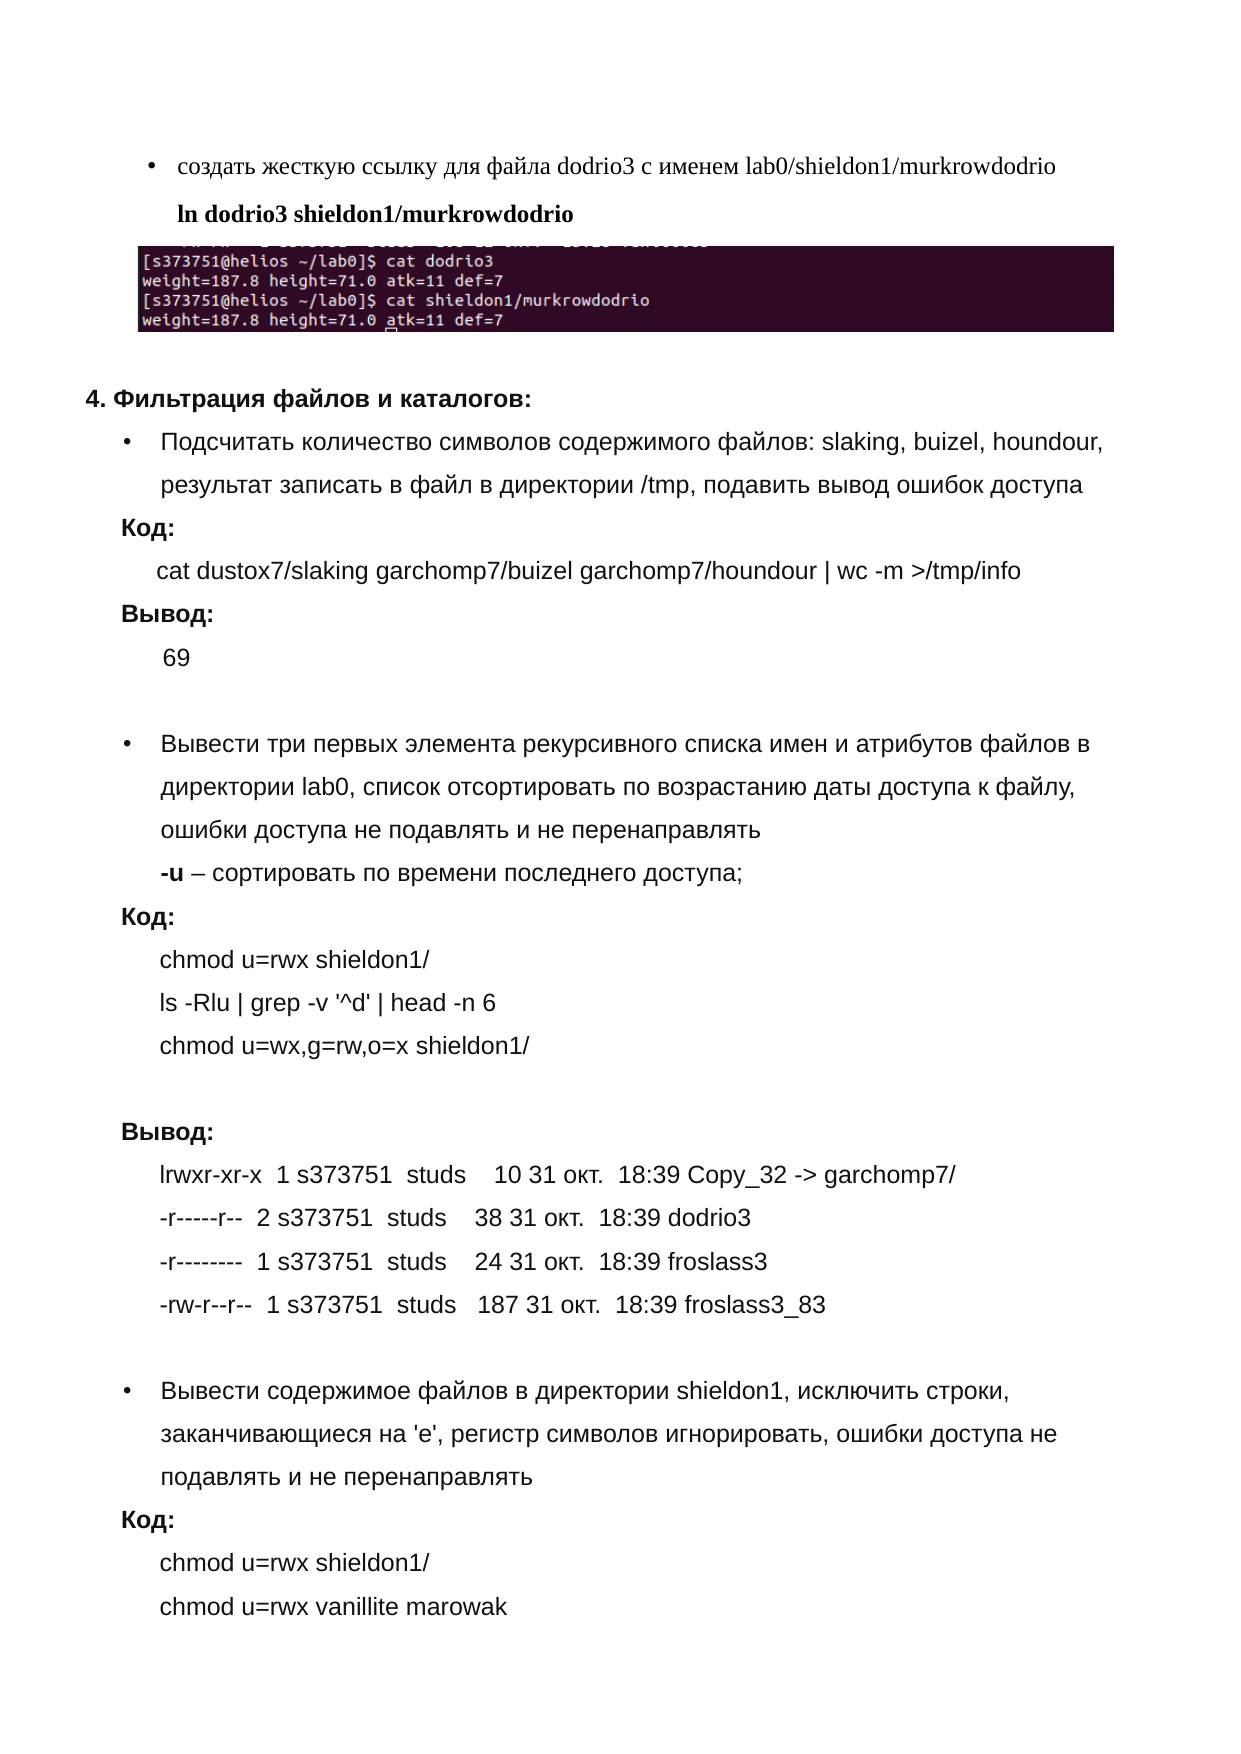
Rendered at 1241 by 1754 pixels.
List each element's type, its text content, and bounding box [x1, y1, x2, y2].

list -u – сортировать по времени последнего доступа; [123, 858, 1123, 887]
text cat dustox7/slaking garchomp7/buizel garchomp7/houndour | wc -m >/tmp/info [121, 556, 1129, 585]
text Код: [85, 513, 1129, 542]
list cоздать жесткую ссылку для файла dodrio3 с именем lab0/shieldon1/murkrowdodrio [147, 151, 1123, 180]
text -r-------- 1 s373751 studs 24 31 окт. 18:39 froslass3 [85, 1246, 1129, 1275]
text chmod u=rwx shieldon1/ [85, 1548, 1129, 1577]
text Код: [85, 1505, 1129, 1534]
text ls -Rlu | grep -v '^d' | head -n 6 [85, 988, 1129, 1016]
list Подсчитать количество символов содержимого файлов: slaking, buizel, houndour, результат записать в файл в директории /tmp, подавить вывод ошибок доступа [123, 427, 1123, 499]
text chmod u=rwx shieldon1/ [85, 944, 1129, 973]
text Код: [85, 901, 1129, 930]
text Вывод: [85, 599, 1129, 628]
text Вывод: [85, 1117, 1129, 1146]
text chmod u=wx,g=rw,o=x shieldon1/ [85, 1031, 1129, 1059]
text 69 [85, 643, 1129, 671]
text lrwxr-xr-x 1 s373751 studs 10 31 окт. 18:39 Copy_32 -> garchomp7/ [85, 1160, 1129, 1189]
text chmod u=rwx vanillite marowak [85, 1592, 1129, 1620]
text -rw-r--r-- 1 s373751 studs 187 31 окт. 18:39 froslass3_83 [85, 1289, 1129, 1318]
text 4. Фильтрация файлов и каталогов: [85, 384, 1129, 412]
list Вывести содержимое файлов в директории shieldon1, исключить строки, заканчивающиеся на 'e', регистр символов игнорировать, ошибки доступа не подавлять и не перенаправлять [123, 1376, 1123, 1491]
text -r-----r-- 2 s373751 studs 38 31 окт. 18:39 dodrio3 [85, 1203, 1129, 1232]
picture [137, 246, 1114, 332]
list ln dodrio3 shieldon1/murkrowdodrio [147, 199, 1123, 227]
list Вывести три первых элемента рекурсивного списка имен и атрибутов файлов в директории lab0, список отсортировать по возрастанию даты доступа к файлу, ошибки доступа не подавлять и не перенаправлять [123, 729, 1123, 844]
